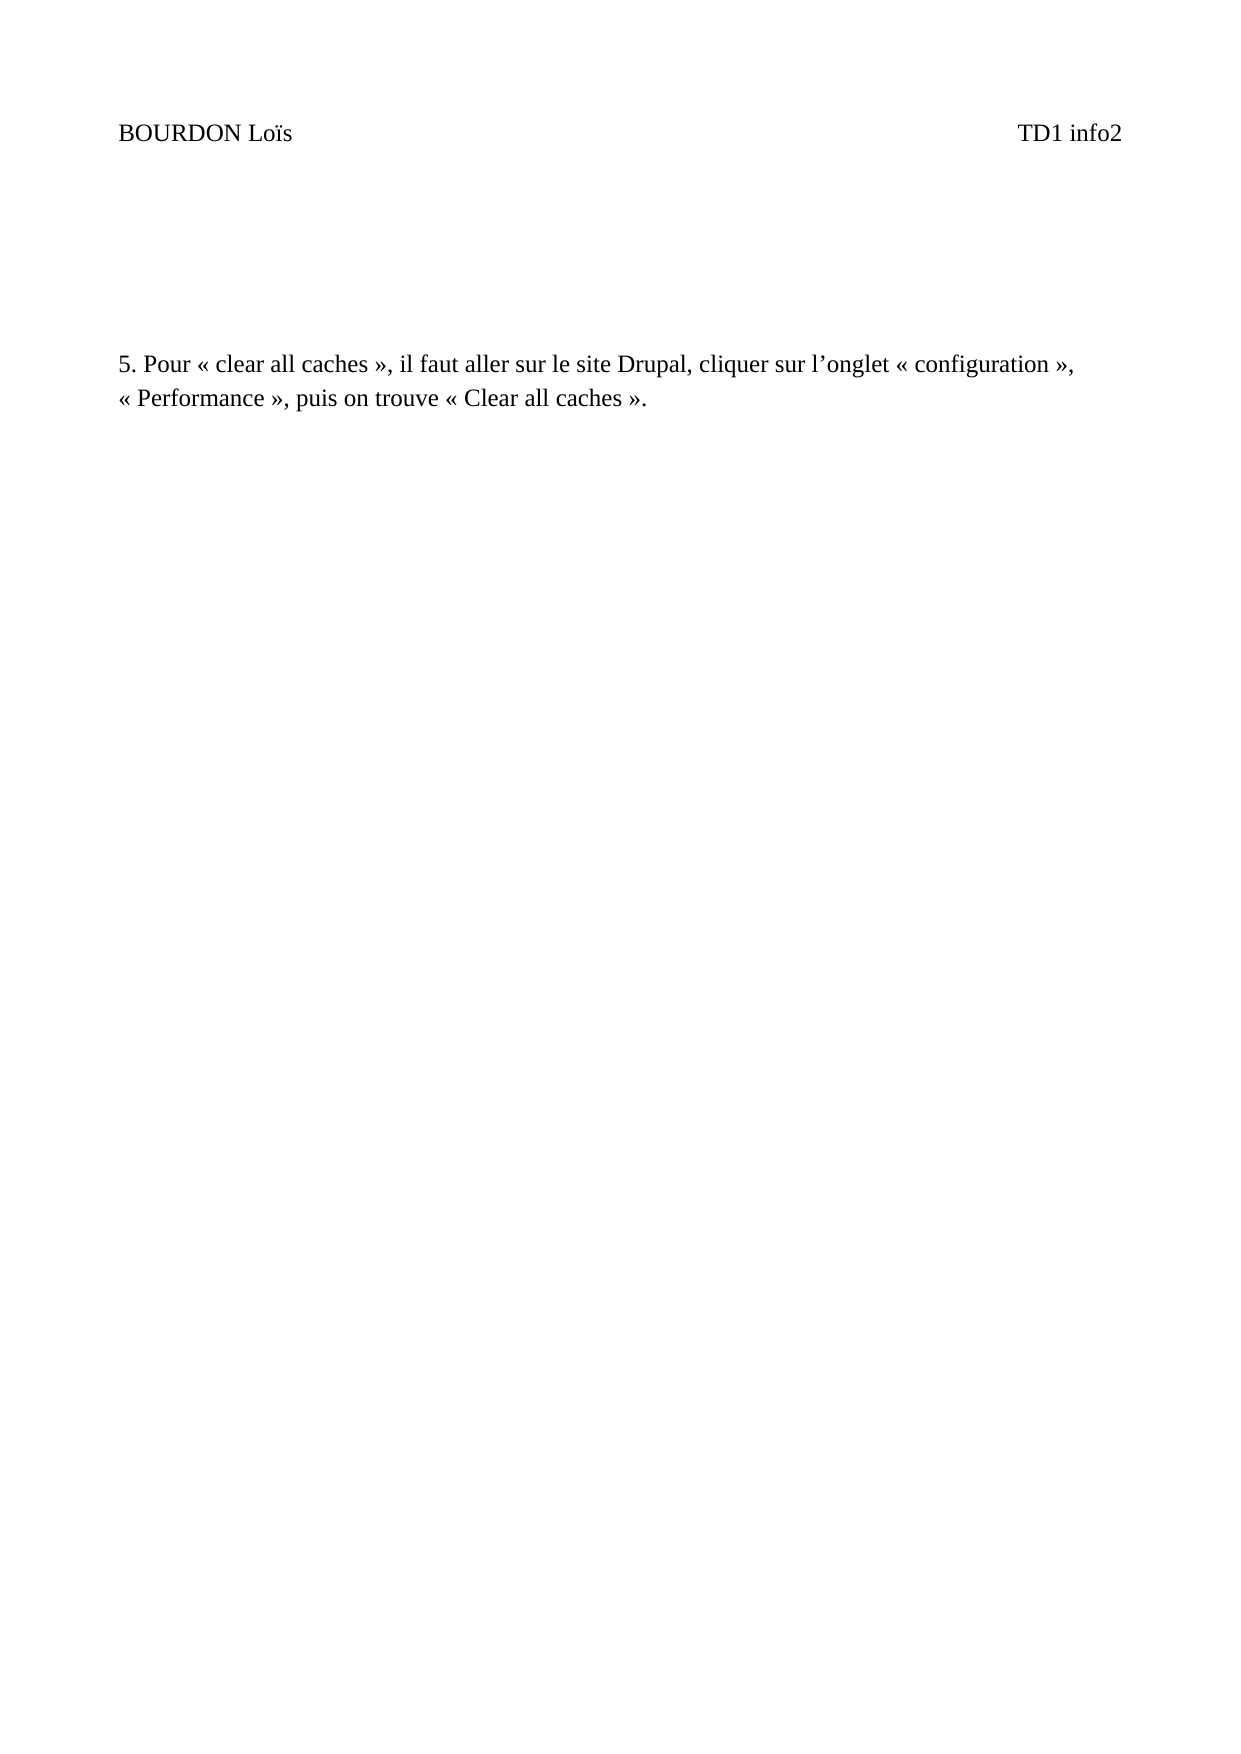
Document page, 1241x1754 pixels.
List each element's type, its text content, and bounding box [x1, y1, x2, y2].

text 5. Pour « clear all caches », il faut aller sur le site Drupal, cliquer sur l’onglet « configuration », « Performance », puis on trouve « Clear all caches ». [118, 349, 1122, 412]
